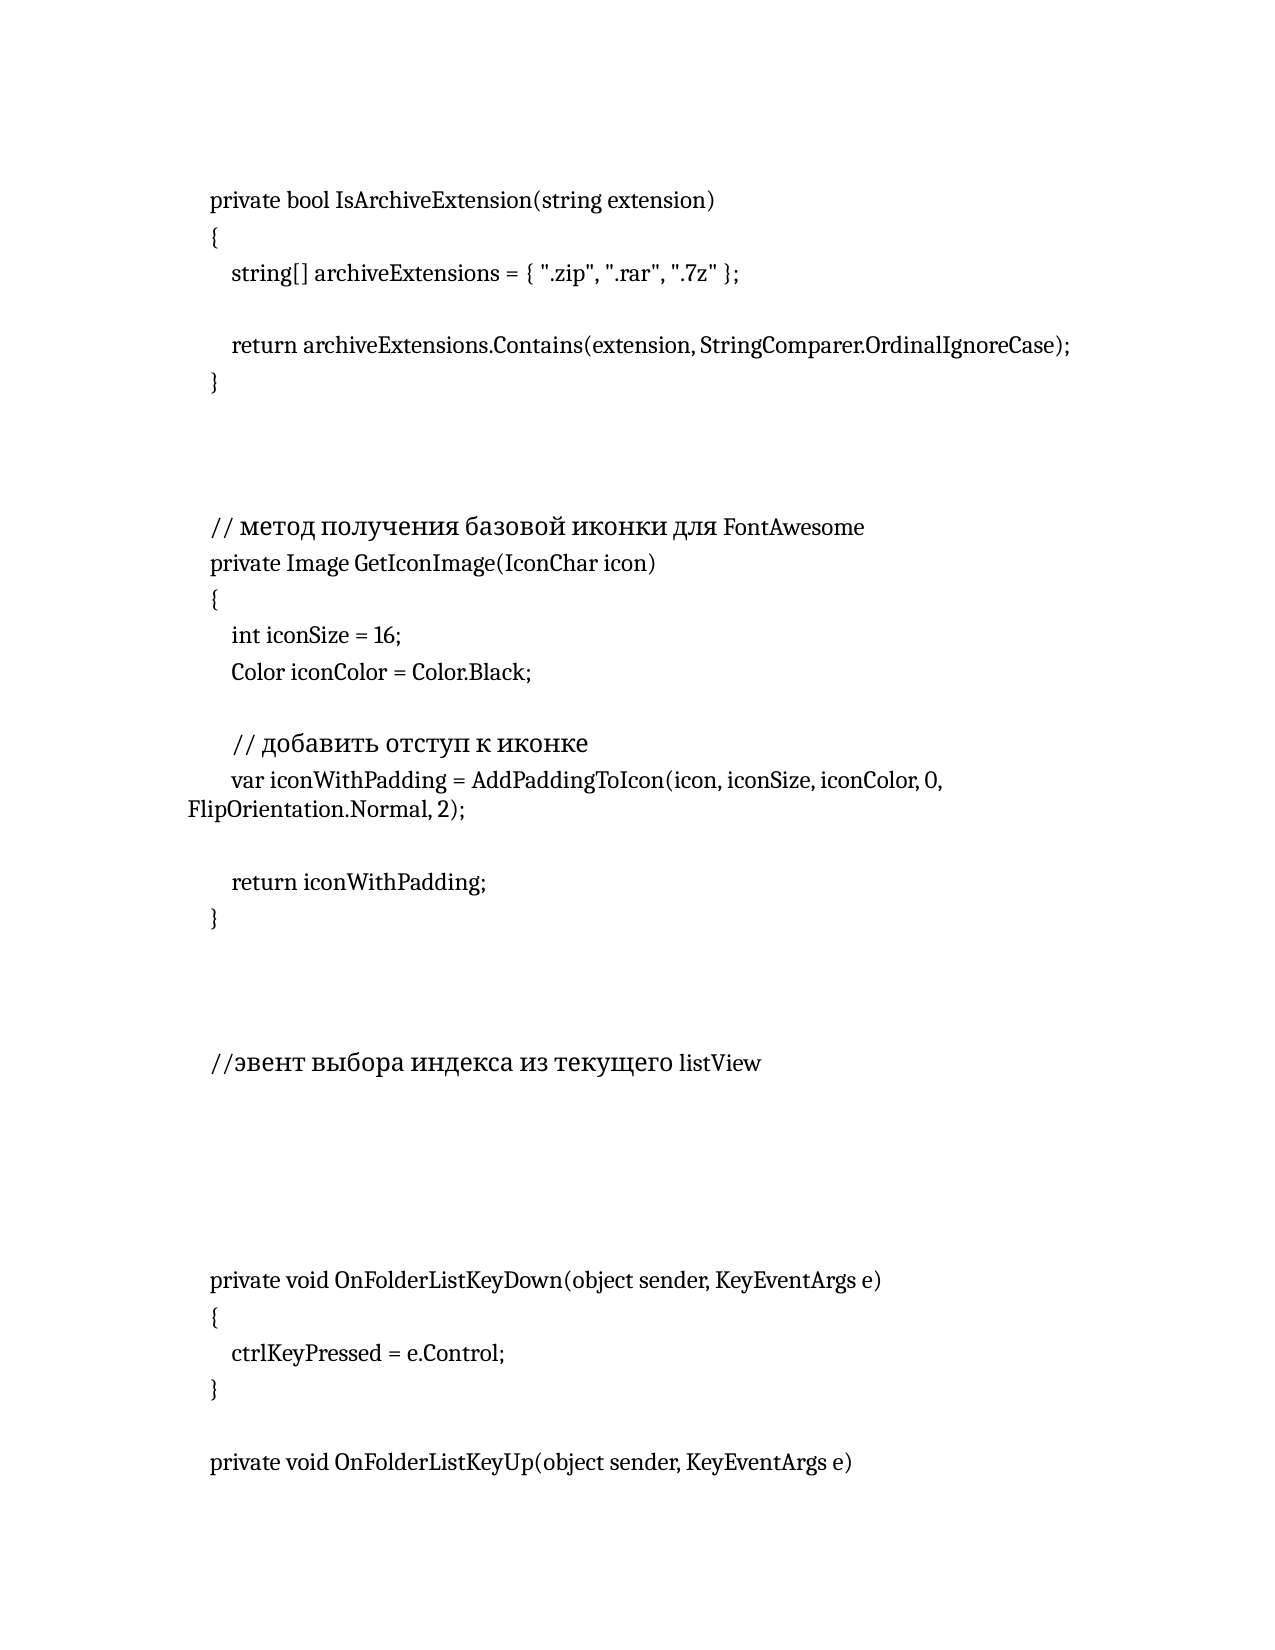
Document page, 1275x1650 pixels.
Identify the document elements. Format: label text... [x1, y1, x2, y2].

text { [187, 222, 1087, 251]
text return iconWithPadding; [187, 867, 1087, 896]
text ctrlKeyPressed = e.Control; [187, 1339, 1087, 1367]
text //эвент выбора индекса из текущего listView [187, 1049, 1087, 1077]
text var iconWithPadding = AddPaddingToIcon(icon, iconSize, iconColor, 0, FlipOrientation.Normal, 2); [187, 766, 1087, 824]
text // метод получения базовой иконки для FontAwesome [187, 512, 1087, 541]
text // добавить отступ к иконке [187, 730, 1087, 759]
text } [187, 367, 1087, 396]
text string[] archiveExtensions = { ".zip", ".rar", ".7z" }; [187, 259, 1087, 287]
text { [187, 585, 1087, 614]
text private void OnFolderListKeyDown(object sender, KeyEventArgs e) [187, 1266, 1087, 1295]
text return archiveExtensions.Contains(extension, StringComparer.OrdinalIgnoreCase); [187, 331, 1087, 360]
text } [187, 904, 1087, 932]
text int iconSize = 16; [187, 621, 1087, 650]
text } [187, 1375, 1087, 1404]
text private bool IsArchiveExtension(string extension) [187, 186, 1087, 215]
text private Image GetIconImage(IconChar icon) [187, 549, 1087, 577]
text { [187, 1302, 1087, 1331]
text Color iconColor = Color.Black; [187, 657, 1087, 686]
text private void OnFolderListKeyUp(object sender, KeyEventArgs e) [187, 1447, 1087, 1476]
